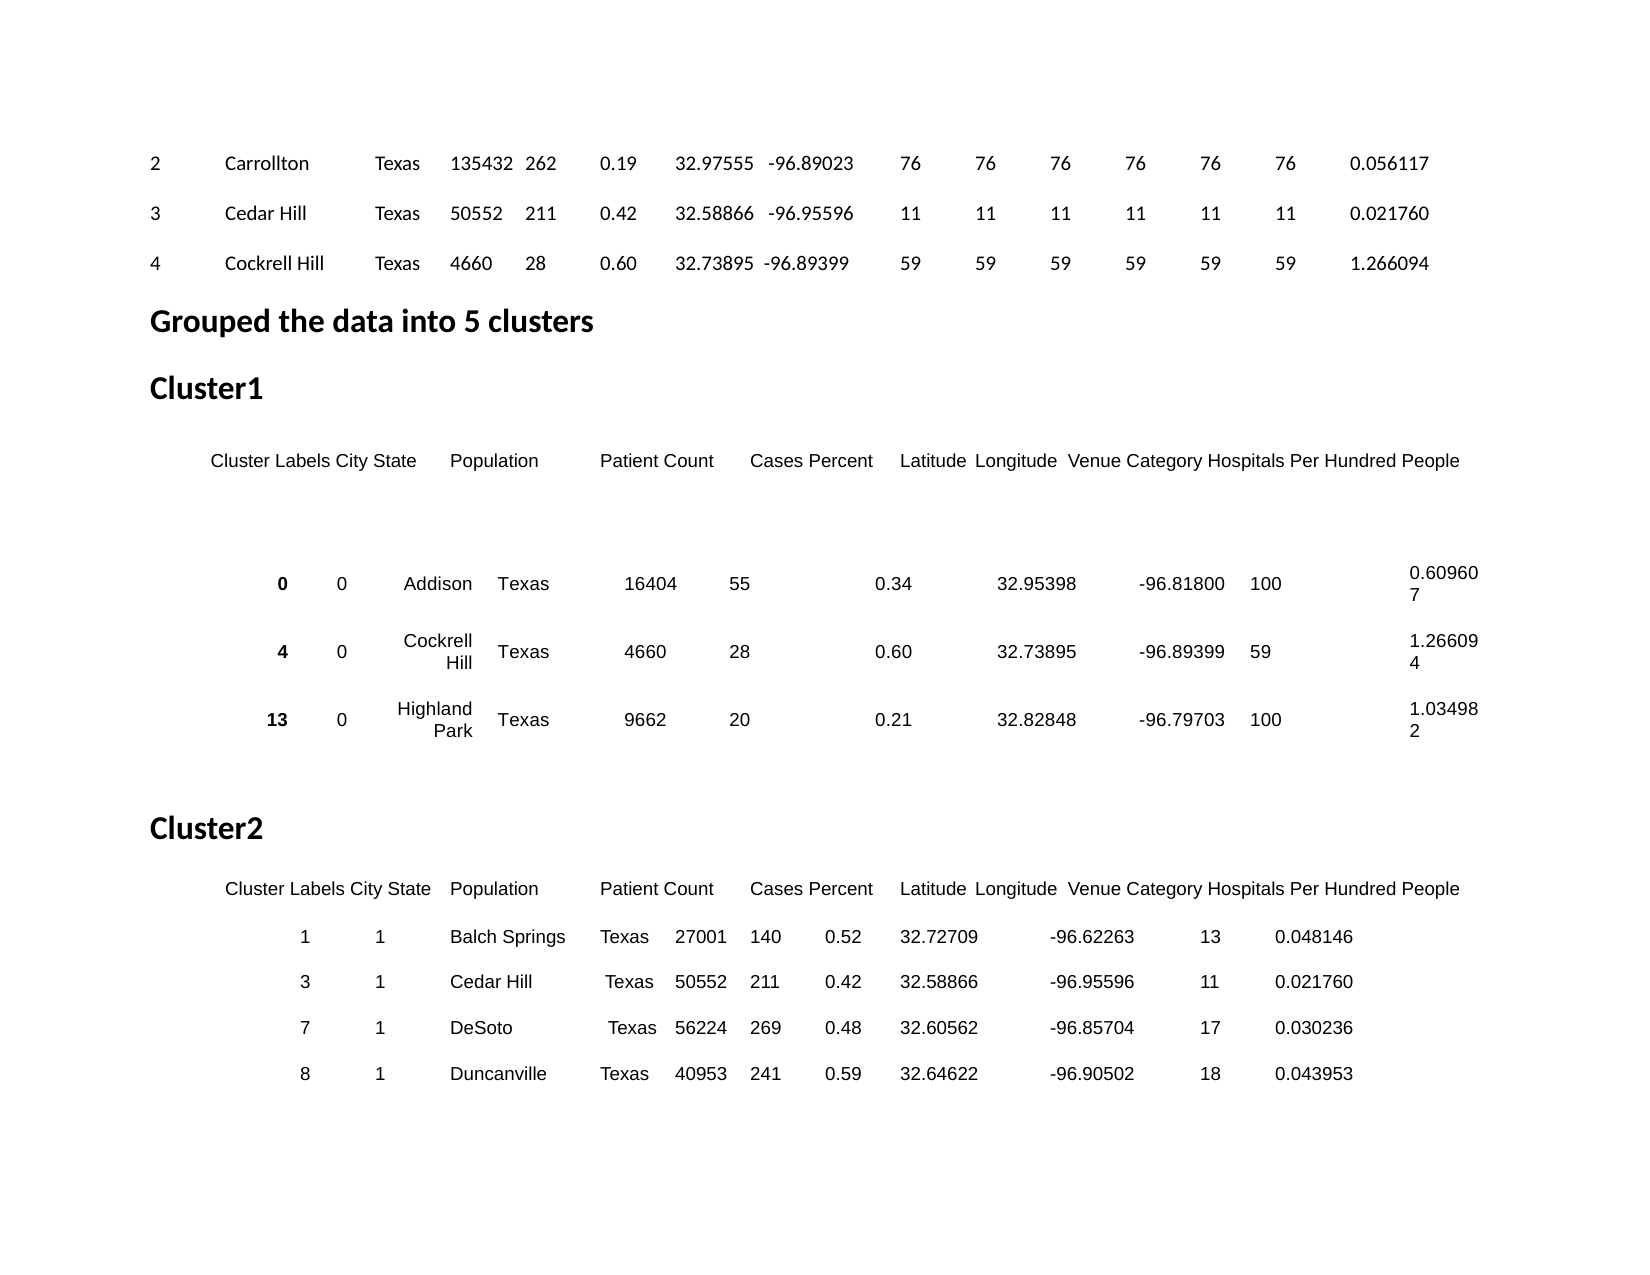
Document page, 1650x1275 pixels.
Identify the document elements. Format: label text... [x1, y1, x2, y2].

text 1 1 Balch Springs Texas 27001 140 0.52 32.72709 -96.62263 13 0.048146 [300, 925, 1500, 947]
table_cell Highland Park [359, 686, 485, 754]
table_cell 4660 [612, 618, 717, 686]
table_cell 9662 [612, 686, 717, 754]
table_cell 32.95398 [984, 549, 1106, 617]
table_cell Texas [485, 686, 612, 754]
table_cell 59 [1238, 618, 1397, 686]
table_header [150, 503, 319, 549]
table_cell 0 [300, 686, 359, 754]
table_header [612, 503, 717, 549]
table_cell 0.60 [863, 618, 984, 686]
table_cell 0 [300, 549, 359, 617]
text 3 1 Cedar Hill Texas 50552 211 0.42 32.58866 -96.95596 11 0.021760 [300, 971, 1500, 993]
table_header [1397, 503, 1500, 549]
table_cell 55 [717, 549, 862, 617]
text Grouped the data into 5 clusters [150, 300, 1500, 341]
table_cell Texas [485, 618, 612, 686]
table_cell 16404 [612, 549, 717, 617]
table_cell -96.81800 [1106, 549, 1237, 617]
table_header [717, 503, 862, 549]
table_cell 0.609607 [1397, 549, 1500, 617]
table_cell 100 [1238, 549, 1397, 617]
text 8 1 Duncanville Texas 40953 241 0.59 32.64622 -96.90502 18 0.043953 [300, 1062, 1500, 1084]
text 4 Cockrell Hill Texas 4660 28 0.60 32.73895 -96.89399 59 59 59 59 59 59 1.266094 [150, 250, 1500, 275]
table_cell 0.21 [863, 686, 984, 754]
text 7 1 DeSoto Texas 56224 269 0.48 32.60562 -96.85704 17 0.030236 [300, 1017, 1500, 1038]
table_header [384, 503, 485, 549]
table_cell -96.79703 [1106, 686, 1237, 754]
table_cell 0 [150, 549, 300, 617]
table_cell 1.266094 [1397, 618, 1500, 686]
table_cell Cockrell Hill [359, 618, 485, 686]
table_header [1238, 503, 1397, 549]
table_header [1106, 503, 1237, 549]
text Cluster Labels City State Population Patient Count Cases Percent Latitude Longitude Venue Category Hospitals Per Hundred People [150, 435, 1500, 476]
table_cell Addison [359, 549, 485, 617]
table_header [319, 503, 384, 549]
text 2 Carrollton Texas 135432 262 0.19 32.97555 -96.89023 76 76 76 76 76 76 0.056117 [150, 150, 1500, 175]
table_cell 4 [150, 618, 300, 686]
text 3 Cedar Hill Texas 50552 211 0.42 32.58866 -96.95596 11 11 11 11 11 11 0.021760 [150, 200, 1500, 225]
table_cell 32.73895 [984, 618, 1106, 686]
table_cell 32.82848 [984, 686, 1106, 754]
table_cell 100 [1238, 686, 1397, 754]
table_cell 1.034982 [1397, 686, 1500, 754]
table_cell 20 [717, 686, 862, 754]
table_cell Texas [485, 549, 612, 617]
text Cluster Labels City State Population Patient Count Cases Percent Latitude Longitude Venue Category Hospitals Per Hundred People [150, 874, 1500, 901]
table_cell 28 [717, 618, 862, 686]
table_cell 13 [150, 686, 300, 754]
text Cluster1 [150, 368, 1500, 408]
table_cell -96.89399 [1106, 618, 1237, 686]
text Cluster2 [150, 807, 1500, 847]
table_header [485, 503, 612, 549]
table_header [863, 503, 984, 549]
table_header [984, 503, 1106, 549]
table_cell 0 [300, 618, 359, 686]
table_cell 0.34 [863, 549, 984, 617]
